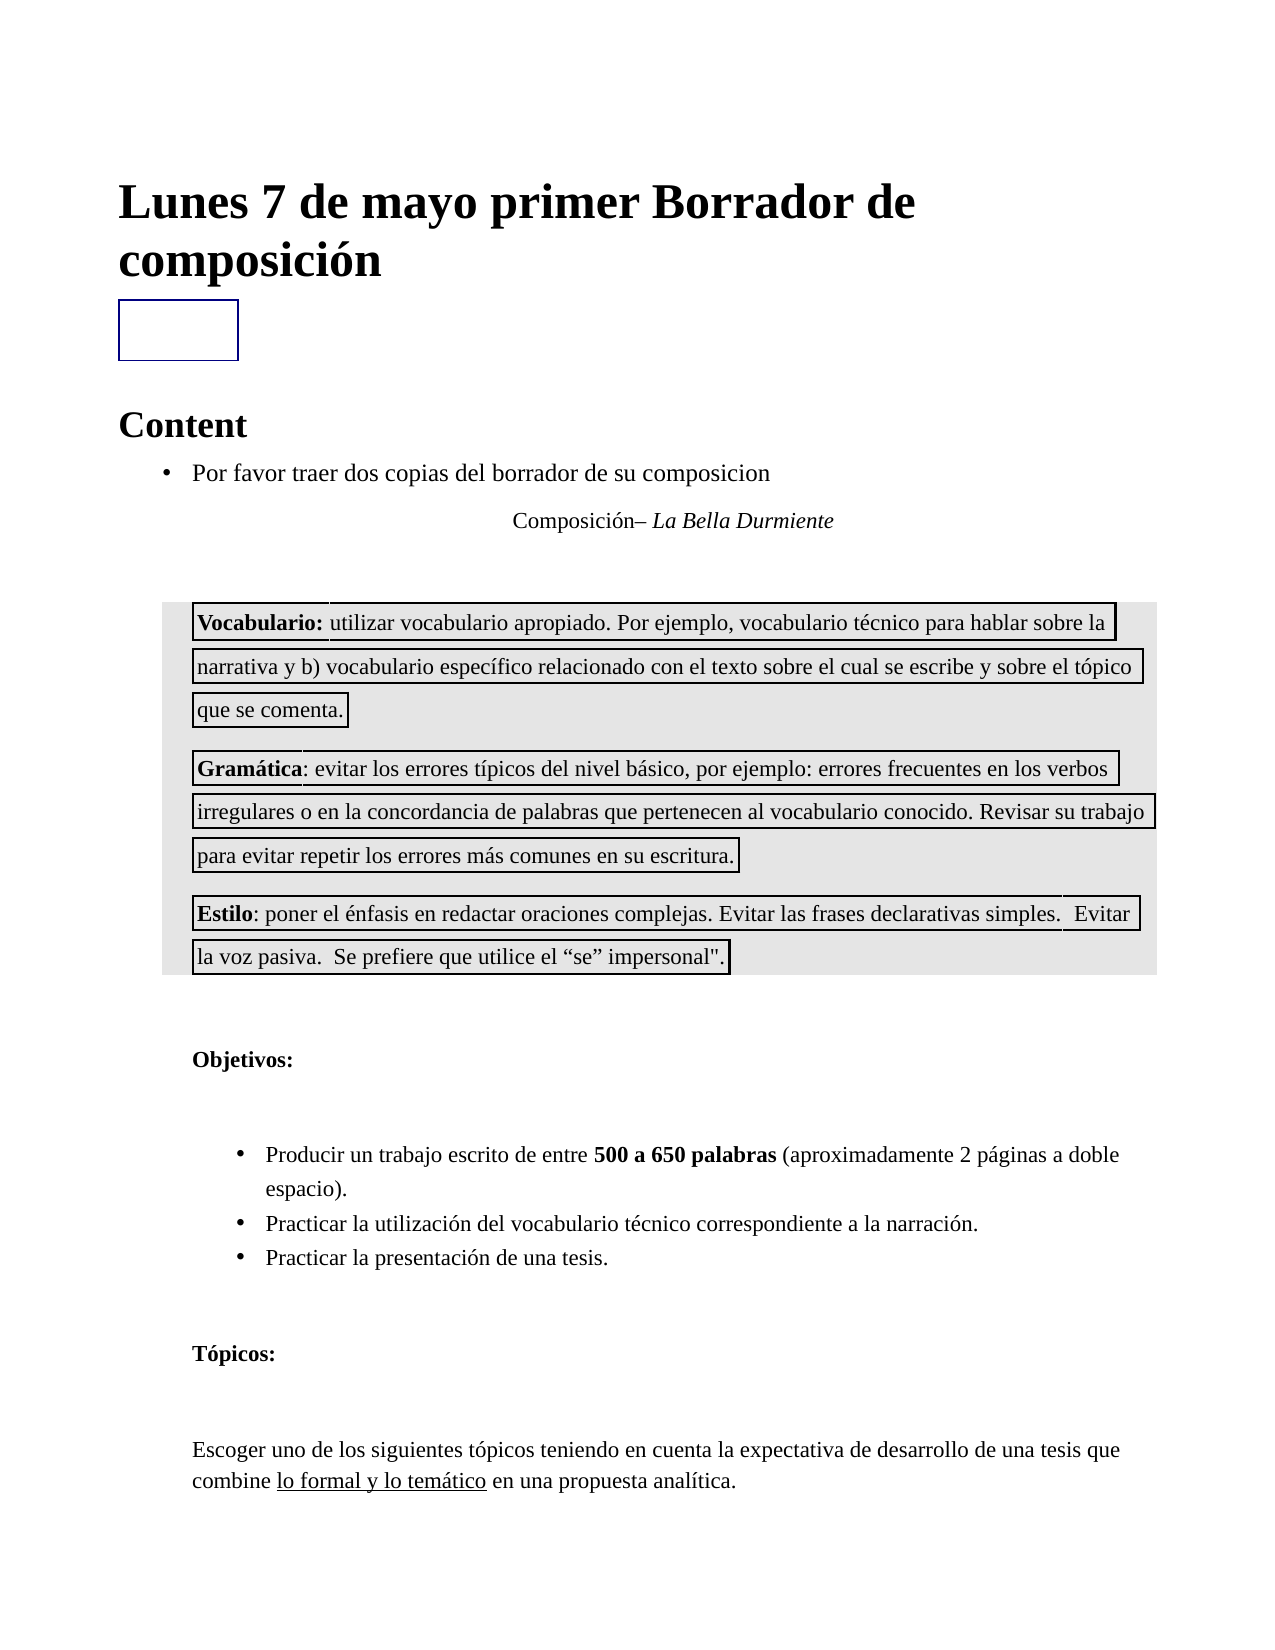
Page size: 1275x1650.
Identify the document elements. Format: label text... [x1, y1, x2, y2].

list Producir un trabajo escrito de entre 500 a 650 palabras (aproximadamente 2 páginas a doble espacio). [236, 1141, 1157, 1202]
list Objetivos: [162, 1046, 1157, 1072]
list Gramática: evitar los errores típicos del nivel básico, por ejemplo: errores frecuentes en los verbos irregulares o en la concordancia de palabras que pertenecen al vocabulario conocido. Revisar su trabajo para evitar repetir los errores más comunes en su escritura. [162, 750, 1157, 873]
list Practicar la utilización del vocabulario técnico correspondiente a la narración. [236, 1208, 1157, 1237]
list Escoger uno de los siguientes tópicos teniendo en cuenta la expectativa de desarrollo de una tesis que combine lo formal y lo temático en una propuesta analítica. [162, 1436, 1157, 1493]
list Vocabulario: utilizar vocabulario apropiado. Por ejemplo, vocabulario técnico para hablar sobre la narrativa y b) vocabulario específico relacionado con el texto sobre el cual se escribe y sobre el tópico que se comenta. [162, 602, 1157, 728]
list Por favor traer dos copias del borrador de su composicion [162, 458, 1157, 487]
list Practicar la presentación de una tesis. [236, 1242, 1157, 1271]
list Tópicos: [162, 1340, 1157, 1367]
list Composición– La Bella Durmiente [162, 507, 1157, 533]
list Estilo: poner el énfasis en redactar oraciones complejas. Evitar las frases declarativas simples. Evitar la voz pasiva. Se prefiere que utilice el “se” impersonal". [162, 895, 1157, 975]
subtitle Content [118, 402, 1157, 445]
subtitle Lunes 7 de mayo primer Borrador de composición [118, 172, 1157, 287]
